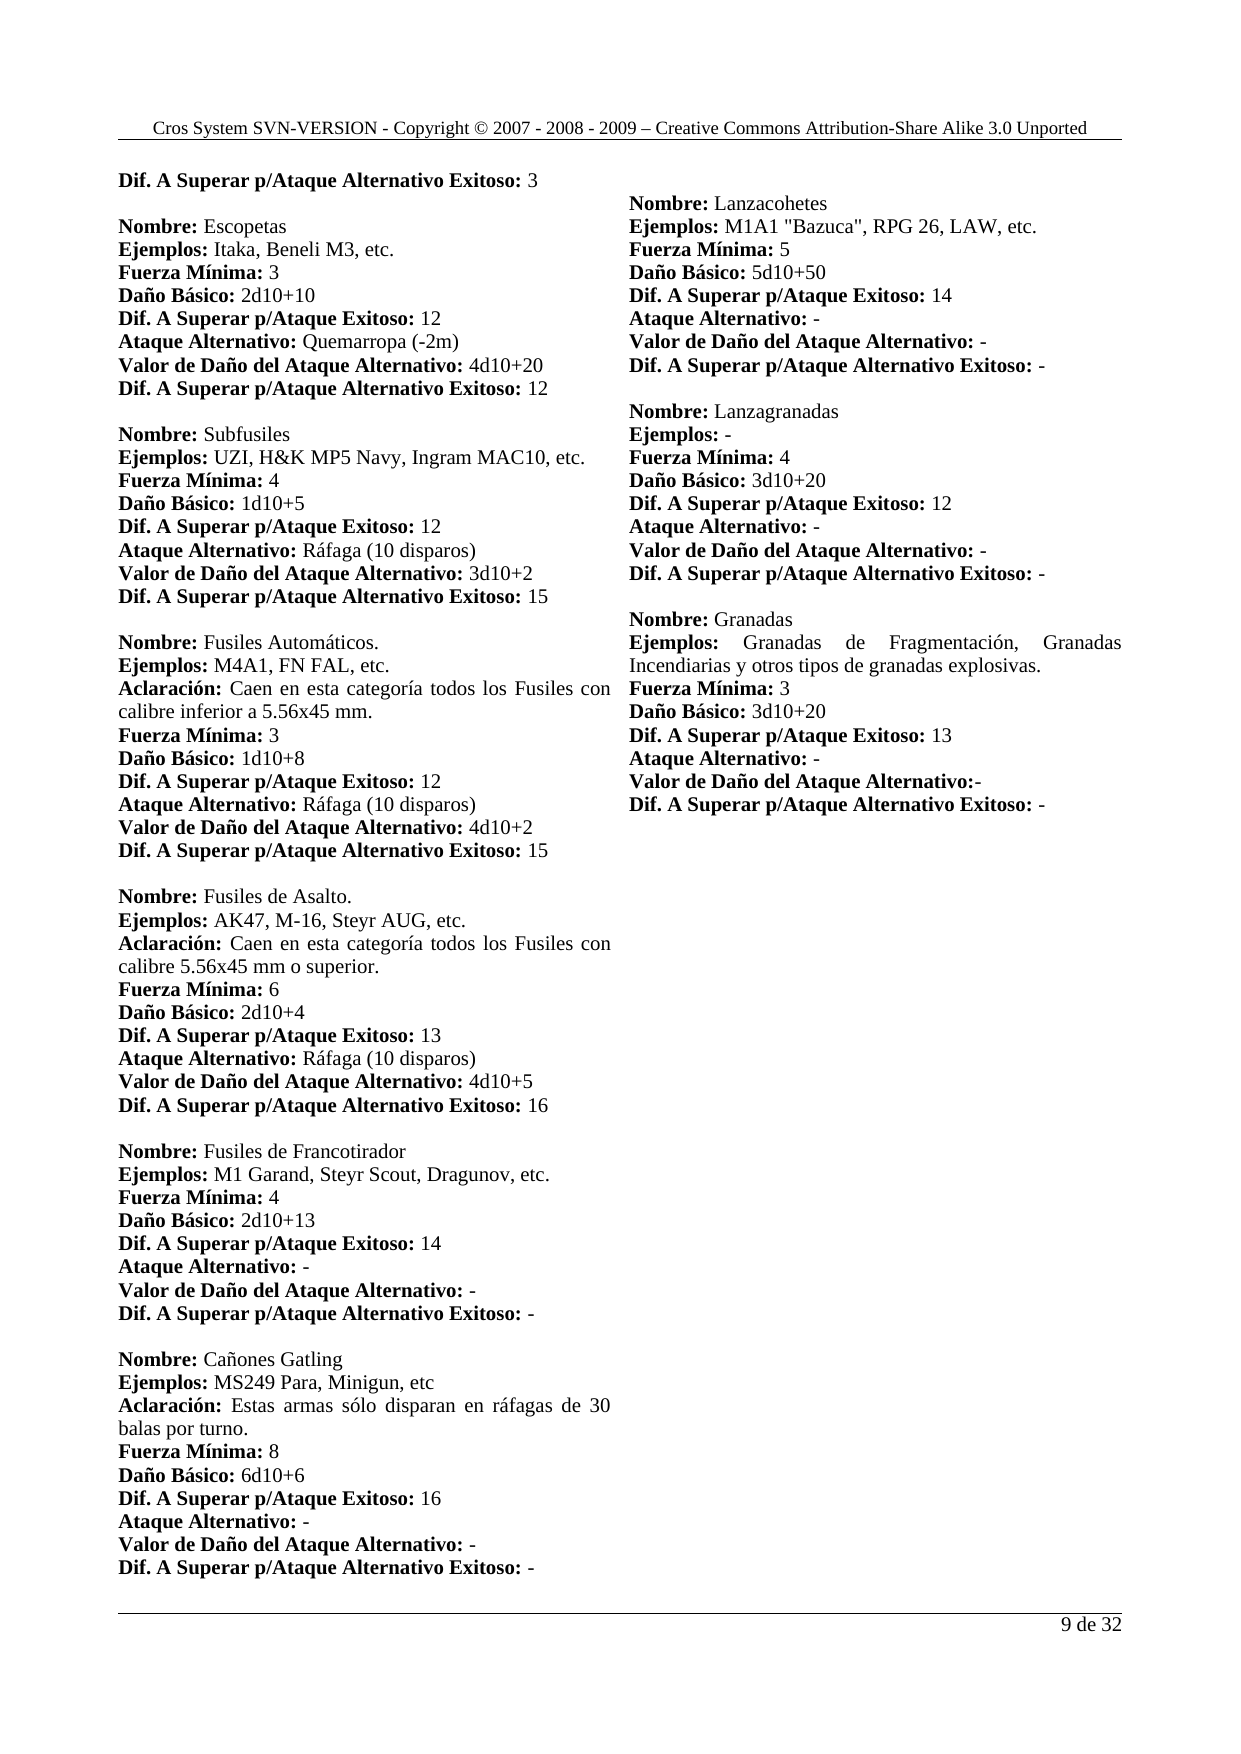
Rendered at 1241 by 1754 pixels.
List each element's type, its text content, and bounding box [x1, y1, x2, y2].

text Dif. A Superar p/Ataque Exitoso: 12 [118, 515, 611, 538]
text Nombre: Subfusiles [118, 423, 611, 446]
text Valor de Daño del Ataque Alternativo: - [629, 330, 1122, 353]
text Nombre: Lanzacohetes [629, 192, 1122, 215]
text Ejemplos: - [629, 423, 1122, 446]
text Nombre: Granadas [629, 608, 1122, 631]
text Dif. A Superar p/Ataque Alternativo Exitoso: 15 [118, 839, 611, 862]
text Ejemplos: UZI, H&K MP5 Navy, Ingram MAC10, etc. [118, 446, 611, 469]
text Ataque Alternativo: - [118, 1510, 611, 1533]
text Valor de Daño del Ataque Alternativo: 3d10+2 [118, 562, 611, 585]
text Dif. A Superar p/Ataque Exitoso: 13 [118, 1024, 611, 1047]
text Ejemplos: M4A1, FN FAL, etc. [118, 654, 611, 677]
text Valor de Daño del Ataque Alternativo: 4d10+5 [118, 1070, 611, 1093]
text Fuerza Mínima: 4 [118, 1186, 611, 1209]
text Valor de Daño del Ataque Alternativo:- [629, 770, 1122, 793]
text Valor de Daño del Ataque Alternativo: 4d10+20 [118, 353, 611, 377]
text Daño Básico: 5d10+50 [629, 261, 1122, 284]
text Daño Básico: 1d10+5 [118, 492, 611, 515]
text Nombre: Fusiles de Asalto. [118, 885, 611, 908]
text Daño Básico: 1d10+8 [118, 747, 611, 770]
text Dif. A Superar p/Ataque Alternativo Exitoso: - [118, 1302, 611, 1325]
text Ataque Alternativo: - [629, 515, 1122, 538]
text Valor de Daño del Ataque Alternativo: 4d10+2 [118, 816, 611, 839]
text Dif. A Superar p/Ataque Exitoso: 14 [118, 1232, 611, 1255]
text Fuerza Mínima: 4 [118, 469, 611, 492]
text Dif. A Superar p/Ataque Alternativo Exitoso: 15 [118, 585, 611, 608]
text Dif. A Superar p/Ataque Alternativo Exitoso: 3 [118, 168, 611, 192]
text Fuerza Mínima: 4 [629, 446, 1122, 469]
text Dif. A Superar p/Ataque Exitoso: 12 [629, 492, 1122, 515]
text Ataque Alternativo: - [118, 1255, 611, 1278]
text Daño Básico: 2d10+13 [118, 1209, 611, 1232]
text Daño Básico: 2d10+10 [118, 284, 611, 307]
text Valor de Daño del Ataque Alternativo: - [118, 1533, 611, 1556]
text Dif. A Superar p/Ataque Exitoso: 12 [118, 307, 611, 330]
text Ejemplos: MS249 Para, Minigun, etc [118, 1371, 611, 1394]
text Daño Básico: 6d10+6 [118, 1463, 611, 1487]
text Ataque Alternativo: Ráfaga (10 disparos) [118, 1047, 611, 1070]
text Dif. A Superar p/Ataque Alternativo Exitoso: - [629, 353, 1122, 377]
text Dif. A Superar p/Ataque Alternativo Exitoso: 12 [118, 377, 611, 400]
text Nombre: Fusiles Automáticos. [118, 631, 611, 654]
text Ejemplos: M1A1 "Bazuca", RPG 26, LAW, etc. [629, 215, 1122, 238]
text Fuerza Mínima: 6 [118, 978, 611, 1001]
text Ejemplos: AK47, M-16, Steyr AUG, etc. [118, 908, 611, 932]
text Fuerza Mínima: 3 [118, 723, 611, 747]
text Dif. A Superar p/Ataque Exitoso: 13 [629, 723, 1122, 747]
text Dif. A Superar p/Ataque Exitoso: 14 [629, 284, 1122, 307]
text Fuerza Mínima: 3 [629, 677, 1122, 700]
text Fuerza Mínima: 3 [118, 261, 611, 284]
text Dif. A Superar p/Ataque Exitoso: 12 [118, 770, 611, 793]
text Ejemplos: Itaka, Beneli M3, etc. [118, 238, 611, 261]
text Ataque Alternativo: Ráfaga (10 disparos) [118, 793, 611, 816]
text Ataque Alternativo: Ráfaga (10 disparos) [118, 538, 611, 562]
text Dif. A Superar p/Ataque Alternativo Exitoso: - [629, 793, 1122, 816]
text Nombre: Lanzagranadas [629, 400, 1122, 423]
text Ataque Alternativo: Quemarropa (-2m) [118, 330, 611, 353]
text Fuerza Mínima: 8 [118, 1440, 611, 1463]
text Valor de Daño del Ataque Alternativo: - [118, 1278, 611, 1302]
text Ejemplos: Granadas de Fragmentación, Granadas Incendiarias y otros tipos de granadas explosivas. [629, 631, 1122, 677]
text Nombre: Fusiles de Francotirador [118, 1140, 611, 1163]
text Aclaración: Caen en esta categoría todos los Fusiles con calibre 5.56x45 mm o superior. [118, 932, 611, 978]
text Dif. A Superar p/Ataque Alternativo Exitoso: 16 [118, 1093, 611, 1117]
text Daño Básico: 3d10+20 [629, 700, 1122, 723]
text Dif. A Superar p/Ataque Alternativo Exitoso: - [118, 1556, 611, 1579]
text Aclaración: Caen en esta categoría todos los Fusiles con calibre inferior a 5.56x45 mm. [118, 677, 611, 723]
text Daño Básico: 2d10+4 [118, 1001, 611, 1024]
text Nombre: Escopetas [118, 215, 611, 238]
text Ataque Alternativo: - [629, 307, 1122, 330]
text Ejemplos: M1 Garand, Steyr Scout, Dragunov, etc. [118, 1163, 611, 1186]
text Valor de Daño del Ataque Alternativo: - [629, 538, 1122, 562]
text Aclaración: Estas armas sólo disparan en ráfagas de 30 balas por turno. [118, 1394, 611, 1440]
text Ataque Alternativo: - [629, 747, 1122, 770]
text Dif. A Superar p/Ataque Exitoso: 16 [118, 1487, 611, 1510]
text Fuerza Mínima: 5 [629, 238, 1122, 261]
text Daño Básico: 3d10+20 [629, 469, 1122, 492]
text Dif. A Superar p/Ataque Alternativo Exitoso: - [629, 562, 1122, 585]
text Nombre: Cañones Gatling [118, 1348, 611, 1371]
